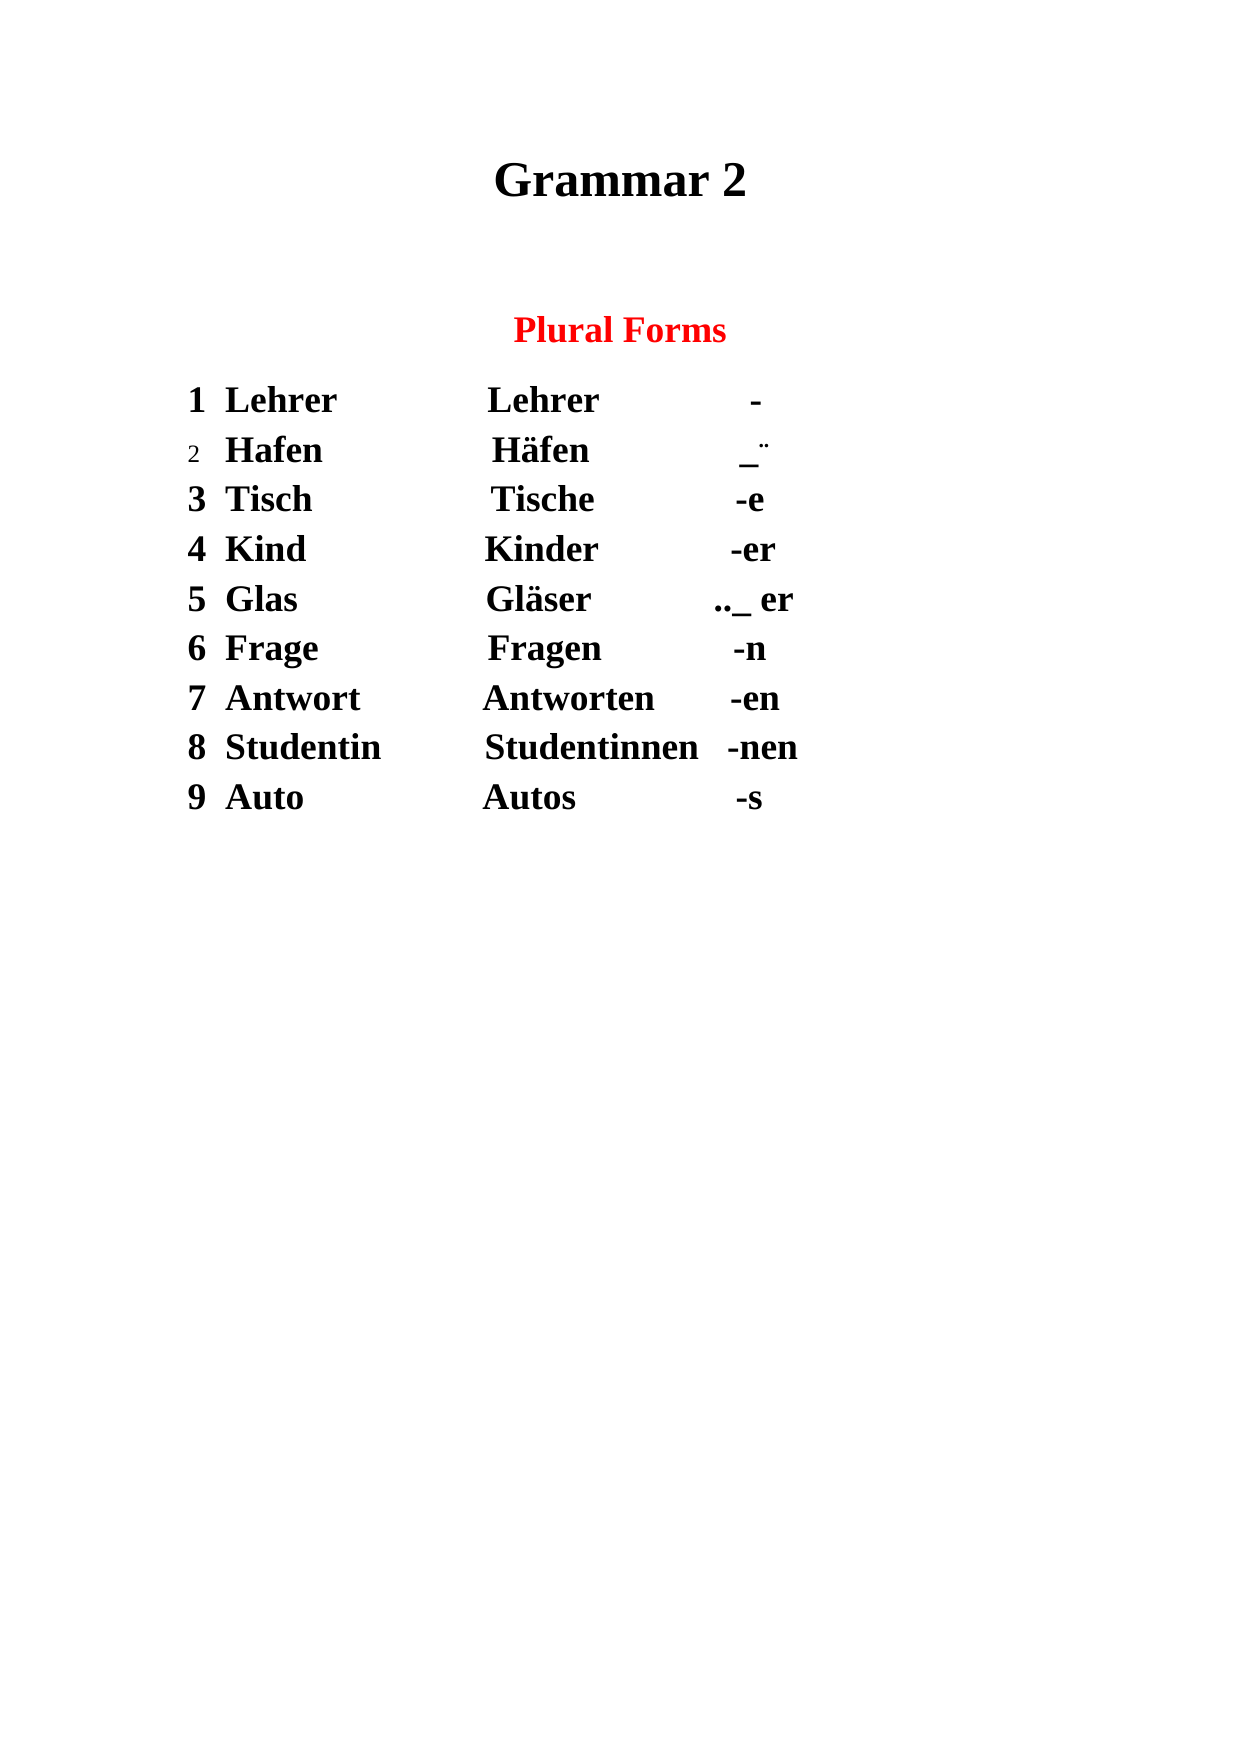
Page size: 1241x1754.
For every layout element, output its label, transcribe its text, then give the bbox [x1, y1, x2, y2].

list Tisch Tische -e [187, 477, 1090, 520]
text Plural Forms [150, 307, 1090, 350]
list Hafen Häfen _.. [187, 427, 1090, 470]
list Frage Fragen -n [187, 626, 1090, 669]
list Kind Kinder -er [187, 526, 1090, 569]
list Auto Autos -s [187, 774, 1090, 817]
text Grammar 2 [150, 150, 1090, 207]
list Glas Gläser .._ er [187, 576, 1090, 619]
list Studentin Studentinnen -nen [187, 725, 1090, 768]
list Lehrer Lehrer - [187, 378, 1090, 421]
list Antwort Antworten -en [187, 675, 1090, 718]
